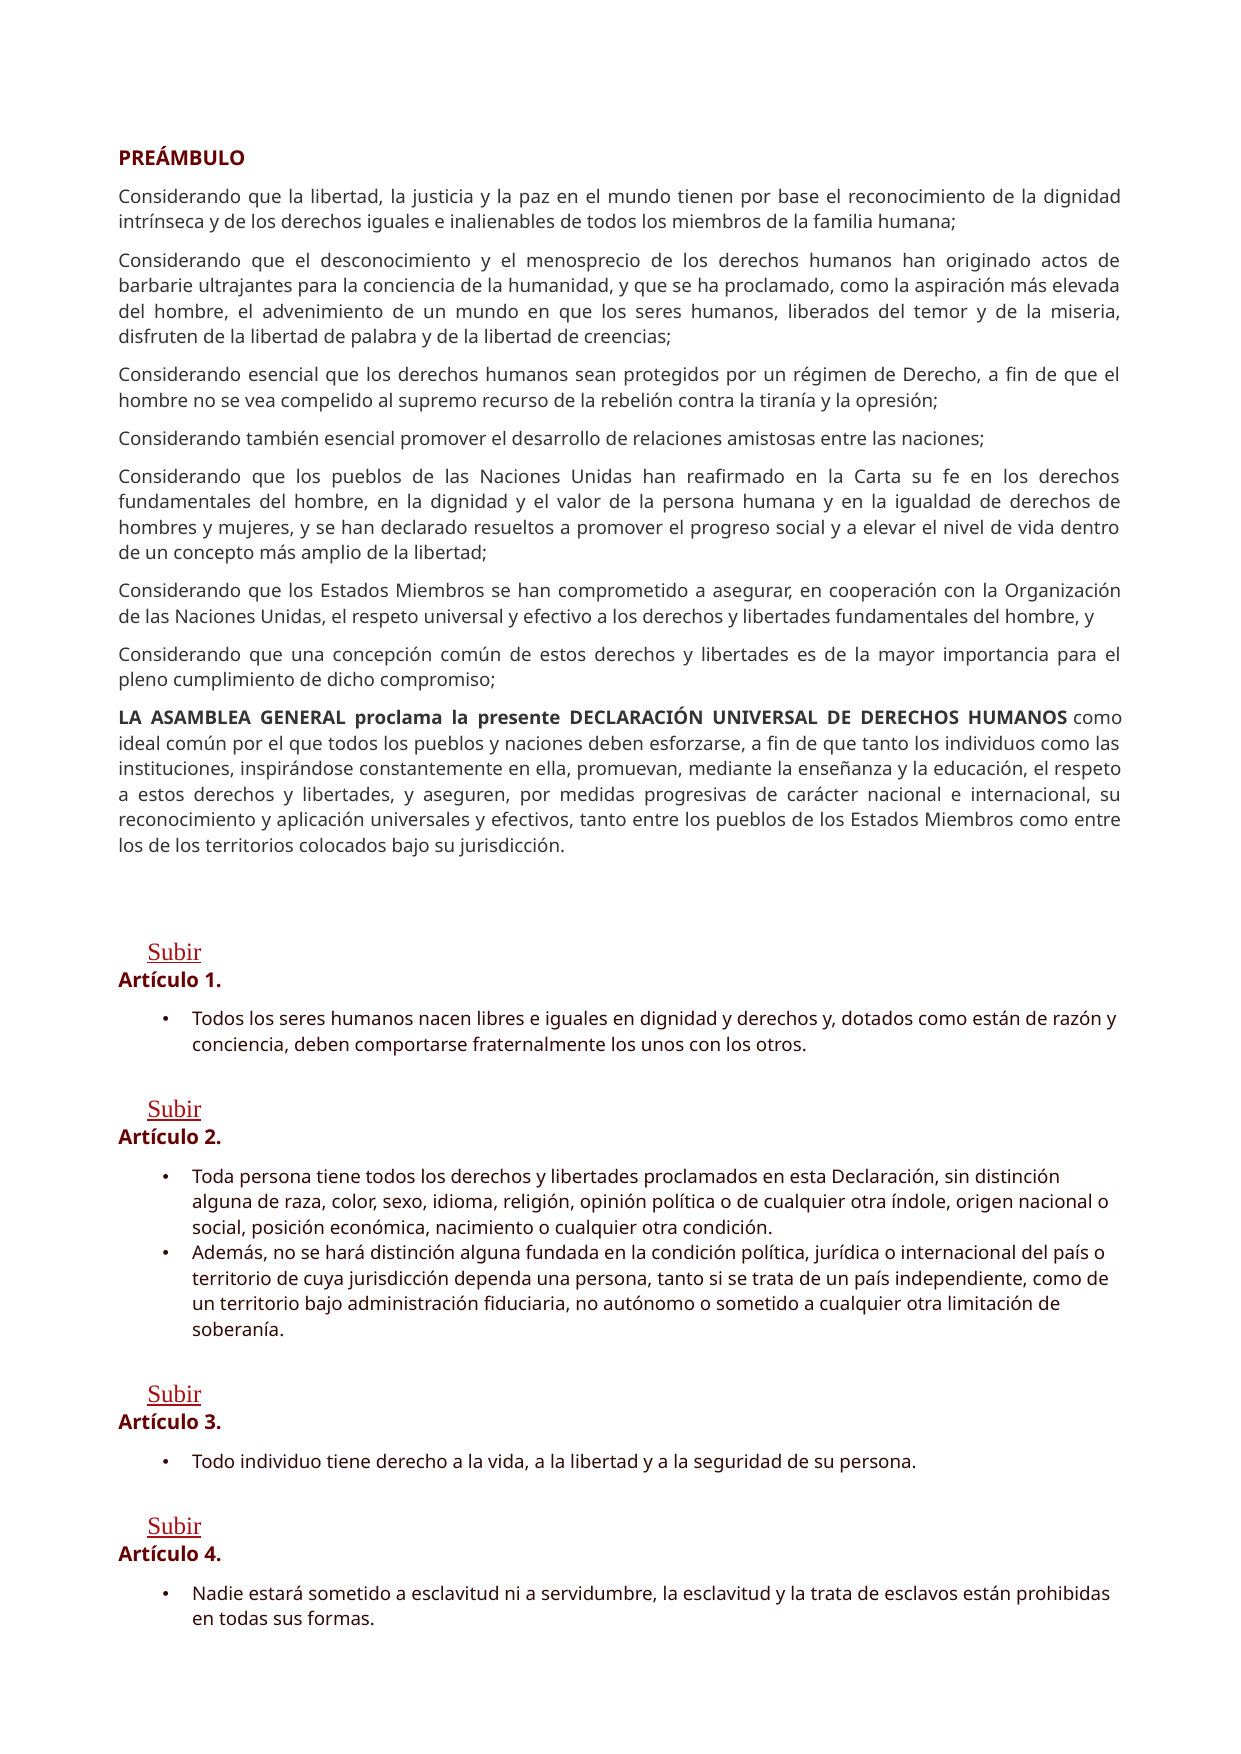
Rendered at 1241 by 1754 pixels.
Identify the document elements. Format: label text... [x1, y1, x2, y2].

list Toda persona tiene todos los derechos y libertades proclamados en esta Declaración, sin distinción alguna de raza, color, sexo, idioma, religión, opinión política o de cualquier otra índole, origen nacional o social, posición económica, nacimiento o cualquier otra condición. [162, 1163, 1122, 1239]
text Subir [147, 937, 1122, 965]
text Subir [147, 1094, 1122, 1123]
subtitle Artículo 3. [118, 1379, 1122, 1436]
list Además, no se hará distinción alguna fundada en la condición política, jurídica o internacional del país o territorio de cuya jurisdicción dependa una persona, tanto si se trata de un país independiente, como de un territorio bajo administración fiduciaria, no autónomo o sometido a cualquier otra limitación de soberanía. [162, 1239, 1122, 1342]
text Subir [147, 1379, 1122, 1408]
text Considerando que los Estados Miembros se han comprometido a asegurar, en cooperación con la Organización de las Naciones Unidas, el respeto universal y efectivo a los derechos y libertades fundamentales del hombre, y [118, 578, 1122, 629]
list Todos los seres humanos nacen libres e iguales en dignidad y derechos y, dotados como están de razón y conciencia, deben comportarse fraternalmente los unos con los otros. [162, 1006, 1122, 1057]
list Todo individuo tiene derecho a la vida, a la libertad y a la seguridad de su persona. [162, 1448, 1122, 1474]
text Considerando también esencial promover el desarrollo de relaciones amistosas entre las naciones; [118, 425, 1122, 451]
subtitle Artículo 4. [118, 1511, 1122, 1568]
text Considerando que la libertad, la justicia y la paz en el mundo tienen por base el reconocimiento de la dignidad intrínseca y de los derechos iguales e inalienables de todos los miembros de la familia humana; [118, 183, 1122, 234]
list Nadie estará sometido a esclavitud ni a servidumbre, la esclavitud y la trata de esclavos están prohibidas en todas sus formas. [162, 1580, 1122, 1631]
text Considerando que una concepción común de estos derechos y libertades es de la mayor importancia para el pleno cumplimiento de dicho compromiso; [118, 641, 1122, 692]
text Considerando esencial que los derechos humanos sean protegidos por un régimen de Derecho, a fin de que el hombre no se vea compelido al supremo recurso de la rebelión contra la tiranía y la opresión; [118, 361, 1122, 412]
subtitle Artículo 2. [118, 1094, 1122, 1151]
text Considerando que el desconocimiento y el menosprecio de los derechos humanos han originado actos de barbarie ultrajantes para la conciencia de la humanidad, y que se ha proclamado, como la aspiración más elevada del hombre, el advenimiento de un mundo en que los seres humanos, liberados del temor y de la miseria, disfruten de la libertad de palabra y de la libertad de creencias; [118, 247, 1122, 349]
text LA ASAMBLEA GENERAL proclama la presente DECLARACIÓN UNIVERSAL DE DERECHOS HUMANOS como ideal común por el que todos los pueblos y naciones deben esforzarse, a fin de que tanto los individuos como las instituciones, inspirándose constantemente en ella, promuevan, mediante la enseñanza y la educación, el respeto a estos derechos y libertades, y aseguren, por medidas progresivas de carácter nacional e internacional, su reconocimiento y aplicación universales y efectivos, tanto entre los pueblos de los Estados Miembros como entre los de los territorios colocados bajo su jurisdicción. [118, 705, 1122, 858]
text Subir [147, 1511, 1122, 1540]
subtitle PREÁMBULO [118, 143, 1122, 171]
text Considerando que los pueblos de las Naciones Unidas han reafirmado en la Carta su fe en los derechos fundamentales del hombre, en la dignidad y el valor de la persona humana y en la igualdad de derechos de hombres y mujeres, y se han declarado resueltos a promover el progreso social y a elevar el nivel de vida dentro de un concepto más amplio de la libertad; [118, 463, 1122, 565]
subtitle Artículo 1. [118, 937, 1122, 993]
